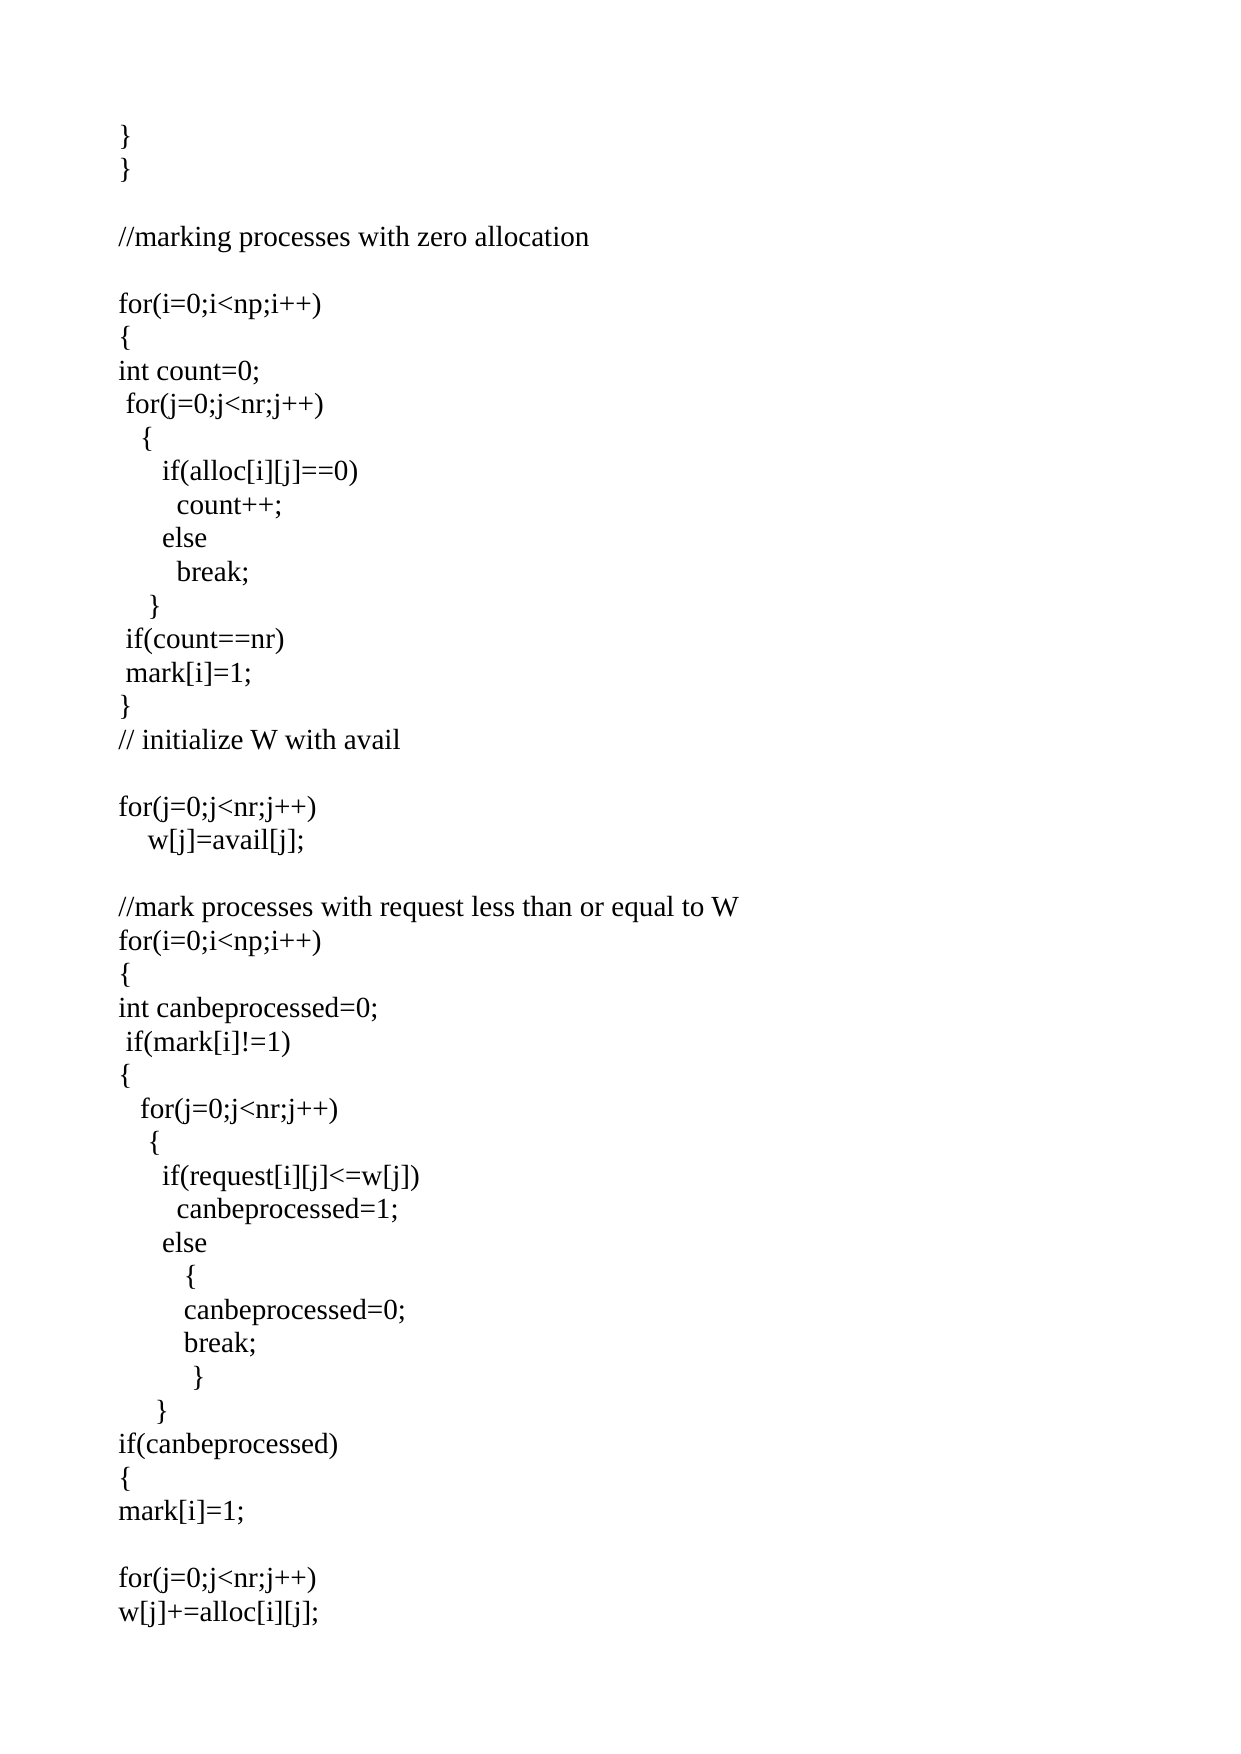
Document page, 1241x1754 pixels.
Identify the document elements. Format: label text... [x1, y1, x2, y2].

text for(i=0;i<np;i++) [118, 923, 1122, 957]
text } [118, 152, 1122, 185]
text if(canbeprocessed) [118, 1426, 1122, 1460]
text { [118, 1124, 1122, 1158]
text if(alloc[i][j]==0) [118, 453, 1122, 487]
text mark[i]=1; [118, 1493, 1122, 1527]
text if(count==nr) [118, 621, 1122, 655]
text int canbeprocessed=0; [118, 990, 1122, 1024]
text else [118, 521, 1122, 554]
text for(j=0;j<nr;j++) [118, 1091, 1122, 1124]
text canbeprocessed=1; [118, 1191, 1122, 1225]
text { [118, 1258, 1122, 1292]
text if(request[i][j]<=w[j]) [118, 1158, 1122, 1191]
text break; [118, 554, 1122, 588]
text w[j]=avail[j]; [118, 822, 1122, 856]
text mark[i]=1; [118, 655, 1122, 688]
text count++; [118, 487, 1122, 521]
text //mark processes with request less than or equal to W [118, 889, 1122, 923]
text { [118, 1460, 1122, 1493]
text for(j=0;j<nr;j++) [118, 386, 1122, 420]
text } [118, 1393, 1122, 1426]
text { [118, 420, 1122, 453]
text int count=0; [118, 353, 1122, 386]
text } [118, 118, 1122, 152]
text { [118, 957, 1122, 990]
text w[j]+=alloc[i][j]; [118, 1594, 1122, 1627]
text if(mark[i]!=1) [118, 1024, 1122, 1057]
text // initialize W with avail [118, 722, 1122, 755]
text } [118, 1359, 1122, 1393]
text } [118, 588, 1122, 621]
text { [118, 1057, 1122, 1091]
text for(j=0;j<nr;j++) [118, 1560, 1122, 1594]
text else [118, 1225, 1122, 1258]
text //marking processes with zero allocation [118, 219, 1122, 252]
text } [118, 688, 1122, 722]
text for(j=0;j<nr;j++) [118, 789, 1122, 822]
text canbeprocessed=0; [118, 1292, 1122, 1326]
text { [118, 319, 1122, 353]
text break; [118, 1326, 1122, 1359]
text for(i=0;i<np;i++) [118, 286, 1122, 319]
